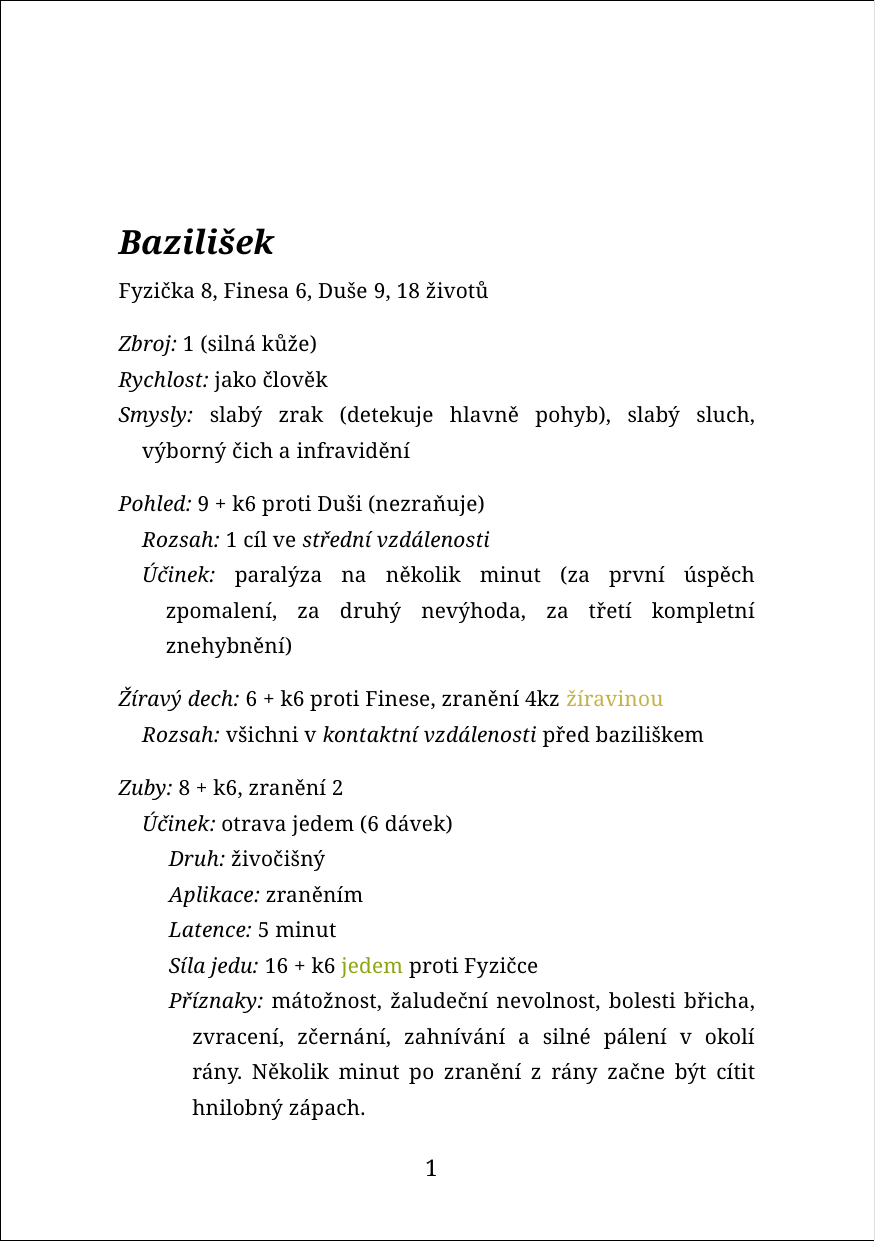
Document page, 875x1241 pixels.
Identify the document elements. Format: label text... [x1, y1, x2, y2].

text Zuby: 8 + k6, zranění 2 [118, 773, 756, 802]
text Účinek: otrava jedem (6 dávek) [142, 809, 756, 837]
text Smysly: slabý zrak (detekuje hlavně pohyb), slabý sluch, výborný čich a infravidění [118, 401, 756, 464]
text Účinek: paralýza na několik minut (za první úspěch zpomalení, za druhý nevýhoda, za třetí kompletní znehybnění) [142, 560, 756, 660]
text Rozsah: 1 cíl ve střední vzdálenosti [142, 525, 756, 553]
text Rozsah: všichni v kontaktní vzdálenosti před baziliškem [142, 720, 756, 748]
text Příznaky: mátožnost, žaludeční nevolnost, bolesti břicha, zvracení, zčernání, zahnívání a silné pálení v okolí rány. Několik minut po zranění z rány začne být cítit hnilobný zápach. [168, 986, 756, 1121]
text Zbroj: 1 (silná kůže) [118, 329, 756, 358]
text Druh: živočišný [168, 844, 756, 873]
text Rychlost: jako člověk [118, 365, 756, 393]
text Žíravý dech: 6 + k6 proti Finese, zranění 4kz žíravinou [118, 684, 756, 713]
subtitle Bazilišek [118, 219, 756, 264]
text Aplikace: zraněním [168, 880, 756, 908]
text Síla jedu: 16 + k6 jedem proti Fyzičce [168, 951, 756, 979]
text Pohled: 9 + k6 proti Duši (nezraňuje) [118, 489, 756, 518]
text Fyzička 8, Finesa 6, Duše 9, 18 životů [118, 276, 756, 305]
text Latence: 5 minut [168, 915, 756, 944]
